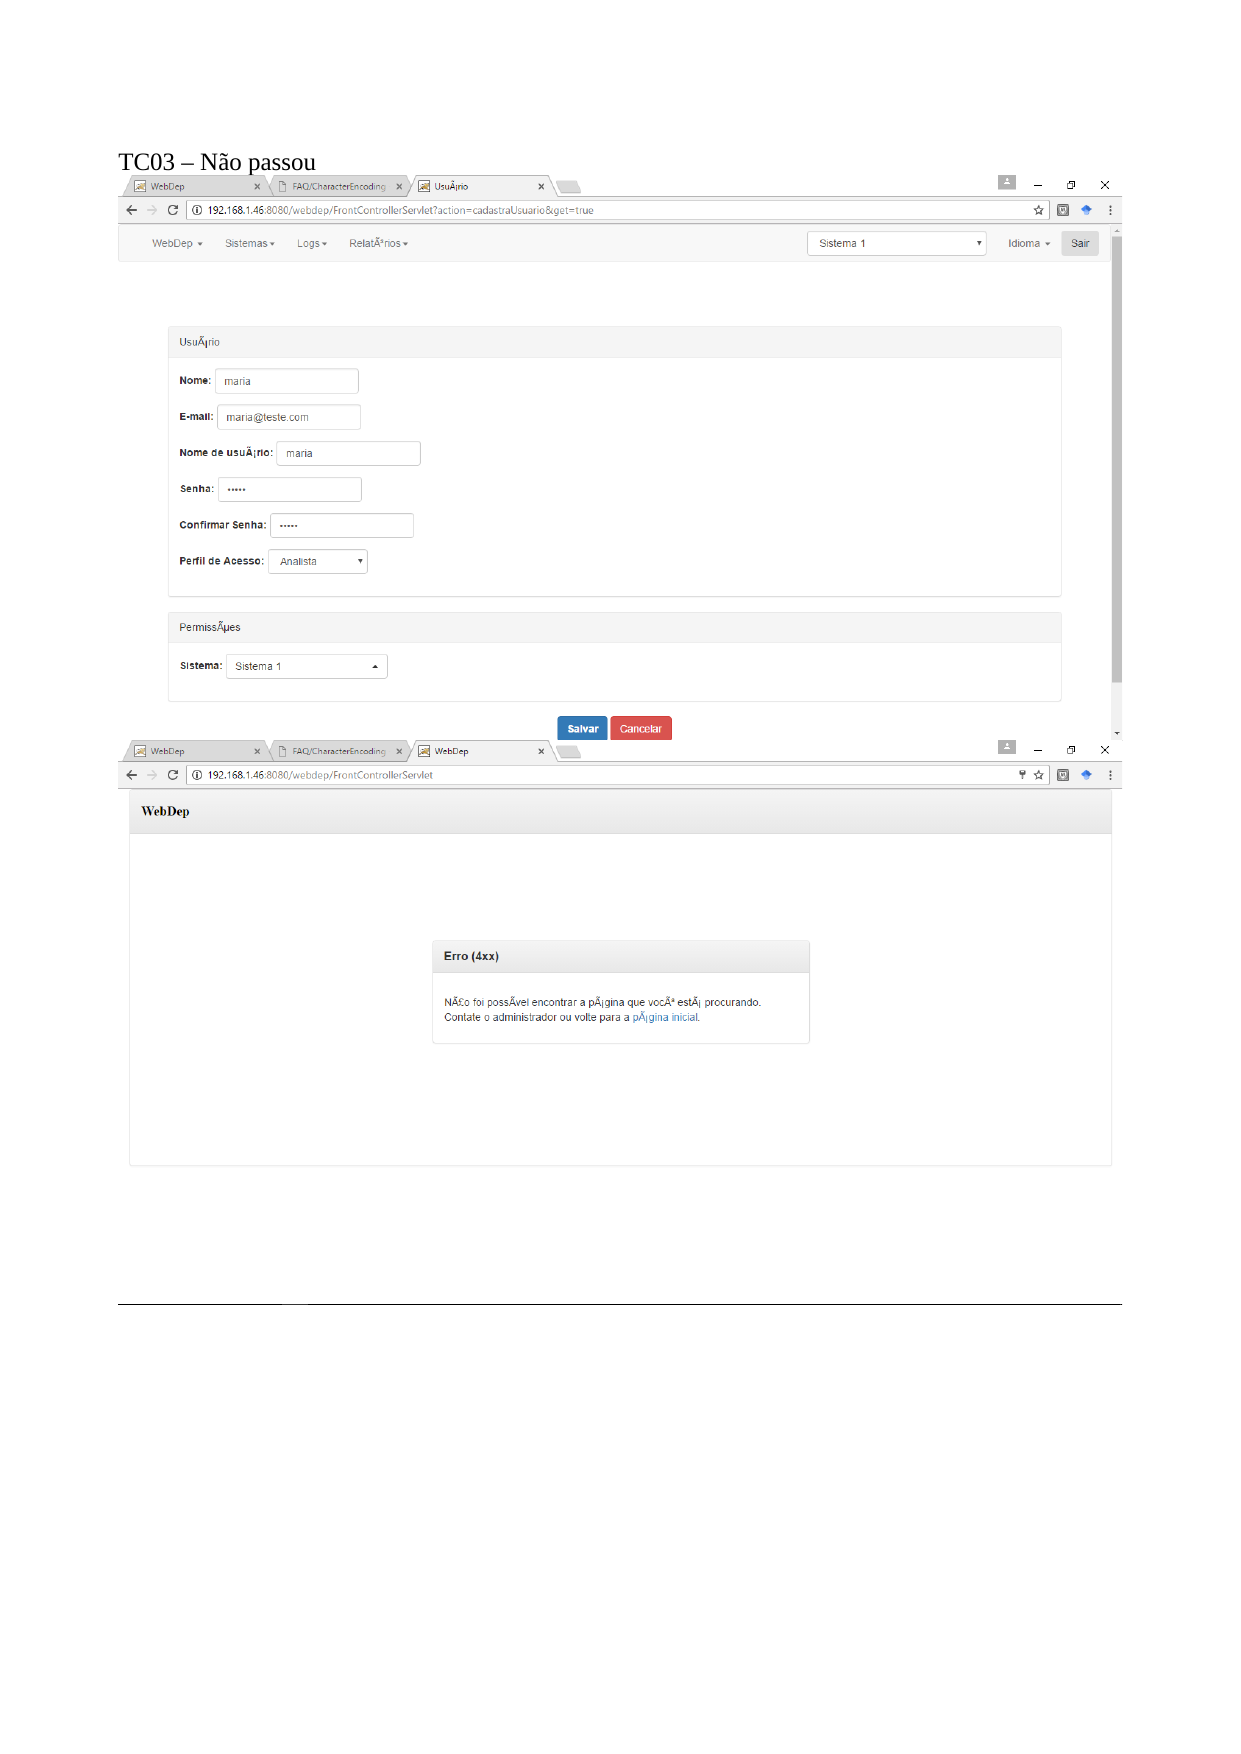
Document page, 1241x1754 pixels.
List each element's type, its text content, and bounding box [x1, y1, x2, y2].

text TC03 – Não passou [118, 147, 1122, 175]
